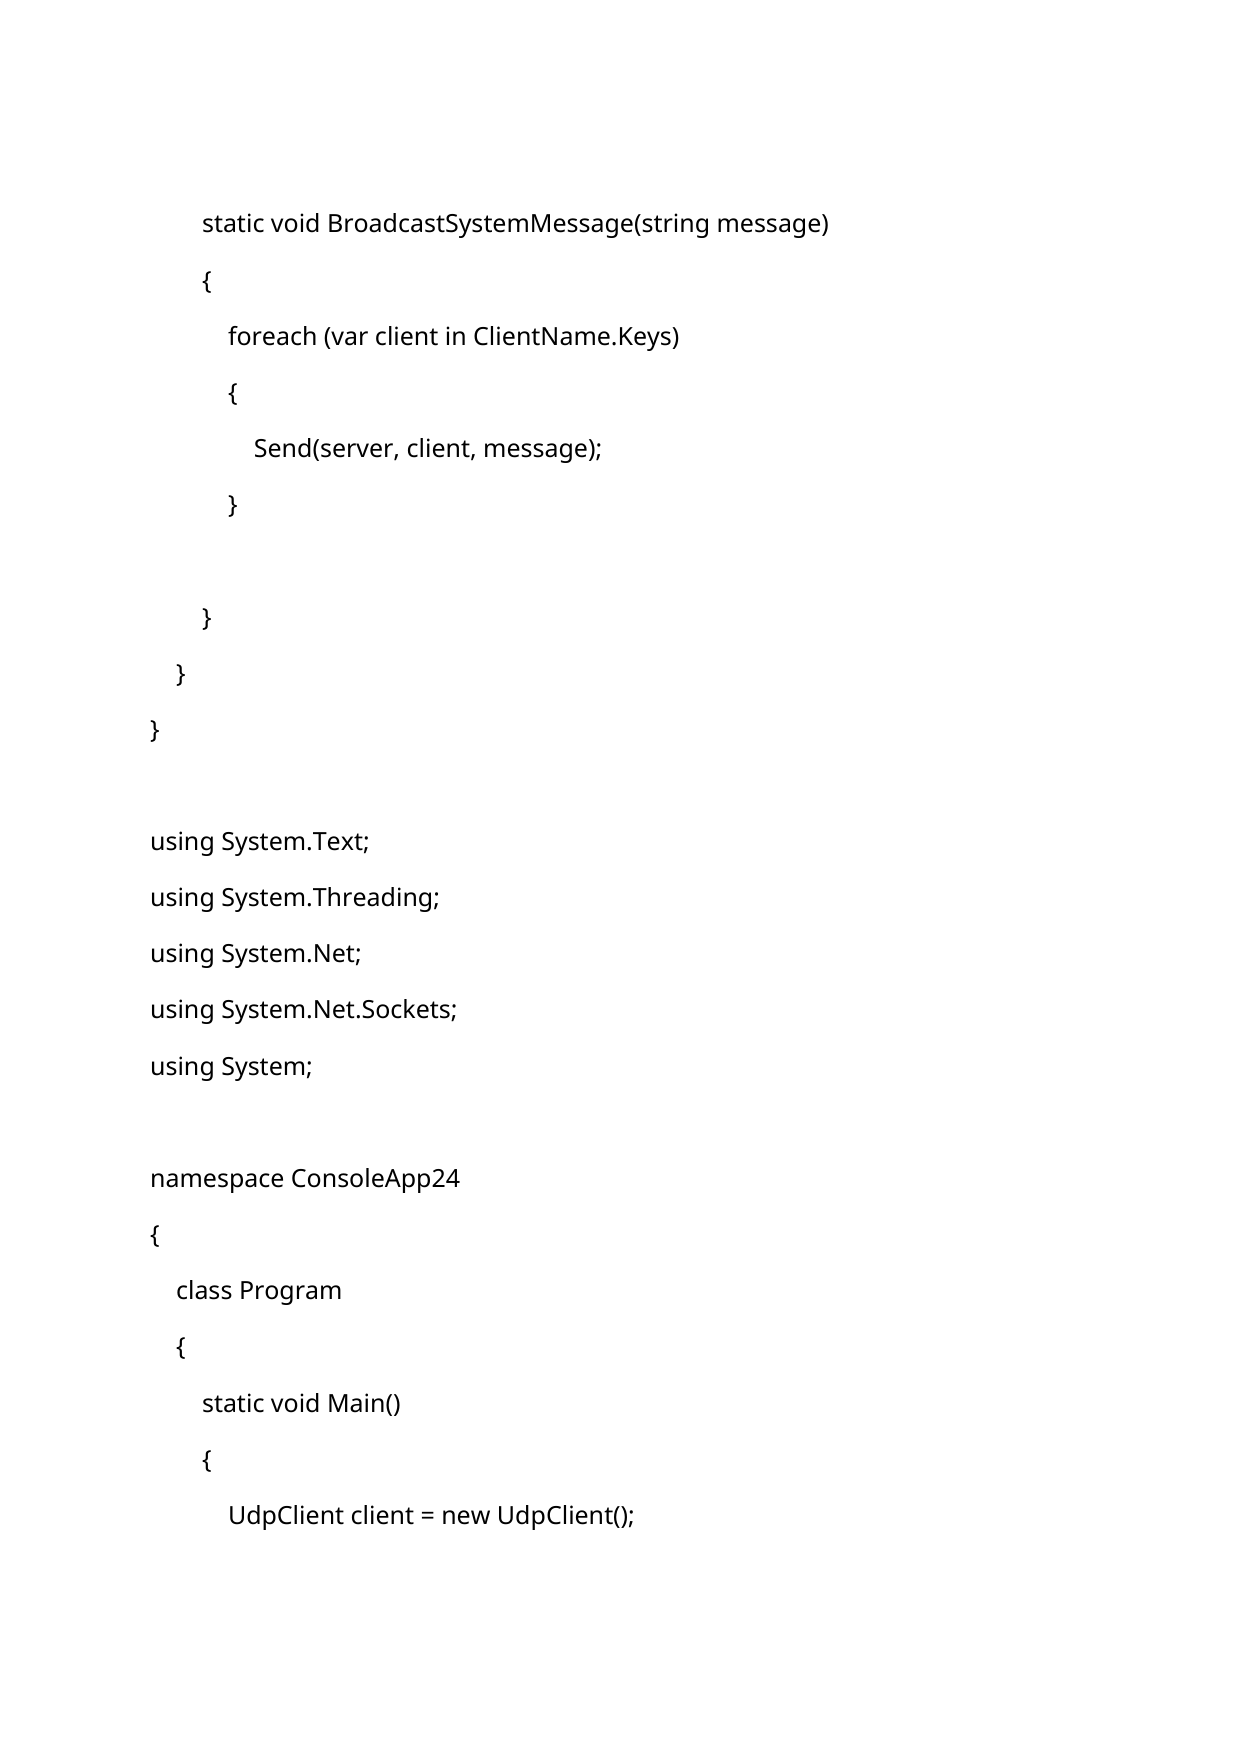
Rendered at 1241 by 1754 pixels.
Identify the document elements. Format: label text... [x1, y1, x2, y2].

text { [150, 374, 1090, 409]
text } [150, 655, 1090, 689]
text using System.Net; [150, 936, 1090, 970]
text static void BroadcastSystemMessage(string message) [150, 206, 1090, 240]
text { [150, 262, 1090, 296]
text using System.Text; [150, 824, 1090, 858]
text } [150, 599, 1090, 633]
text { [150, 1217, 1090, 1251]
text using System.Threading; [150, 880, 1090, 914]
text UdpClient client = new UdpClient(); [150, 1497, 1090, 1532]
text using System.Net.Sockets; [150, 992, 1090, 1026]
text Send(server, client, message); [150, 431, 1090, 465]
text class Program [150, 1273, 1090, 1307]
text namespace ConsoleApp24 [150, 1161, 1090, 1195]
text { [150, 1329, 1090, 1363]
text } [150, 487, 1090, 521]
text using System; [150, 1048, 1090, 1082]
text foreach (var client in ClientName.Keys) [150, 318, 1090, 352]
text static void Main() [150, 1385, 1090, 1419]
text { [150, 1441, 1090, 1475]
text } [150, 711, 1090, 746]
